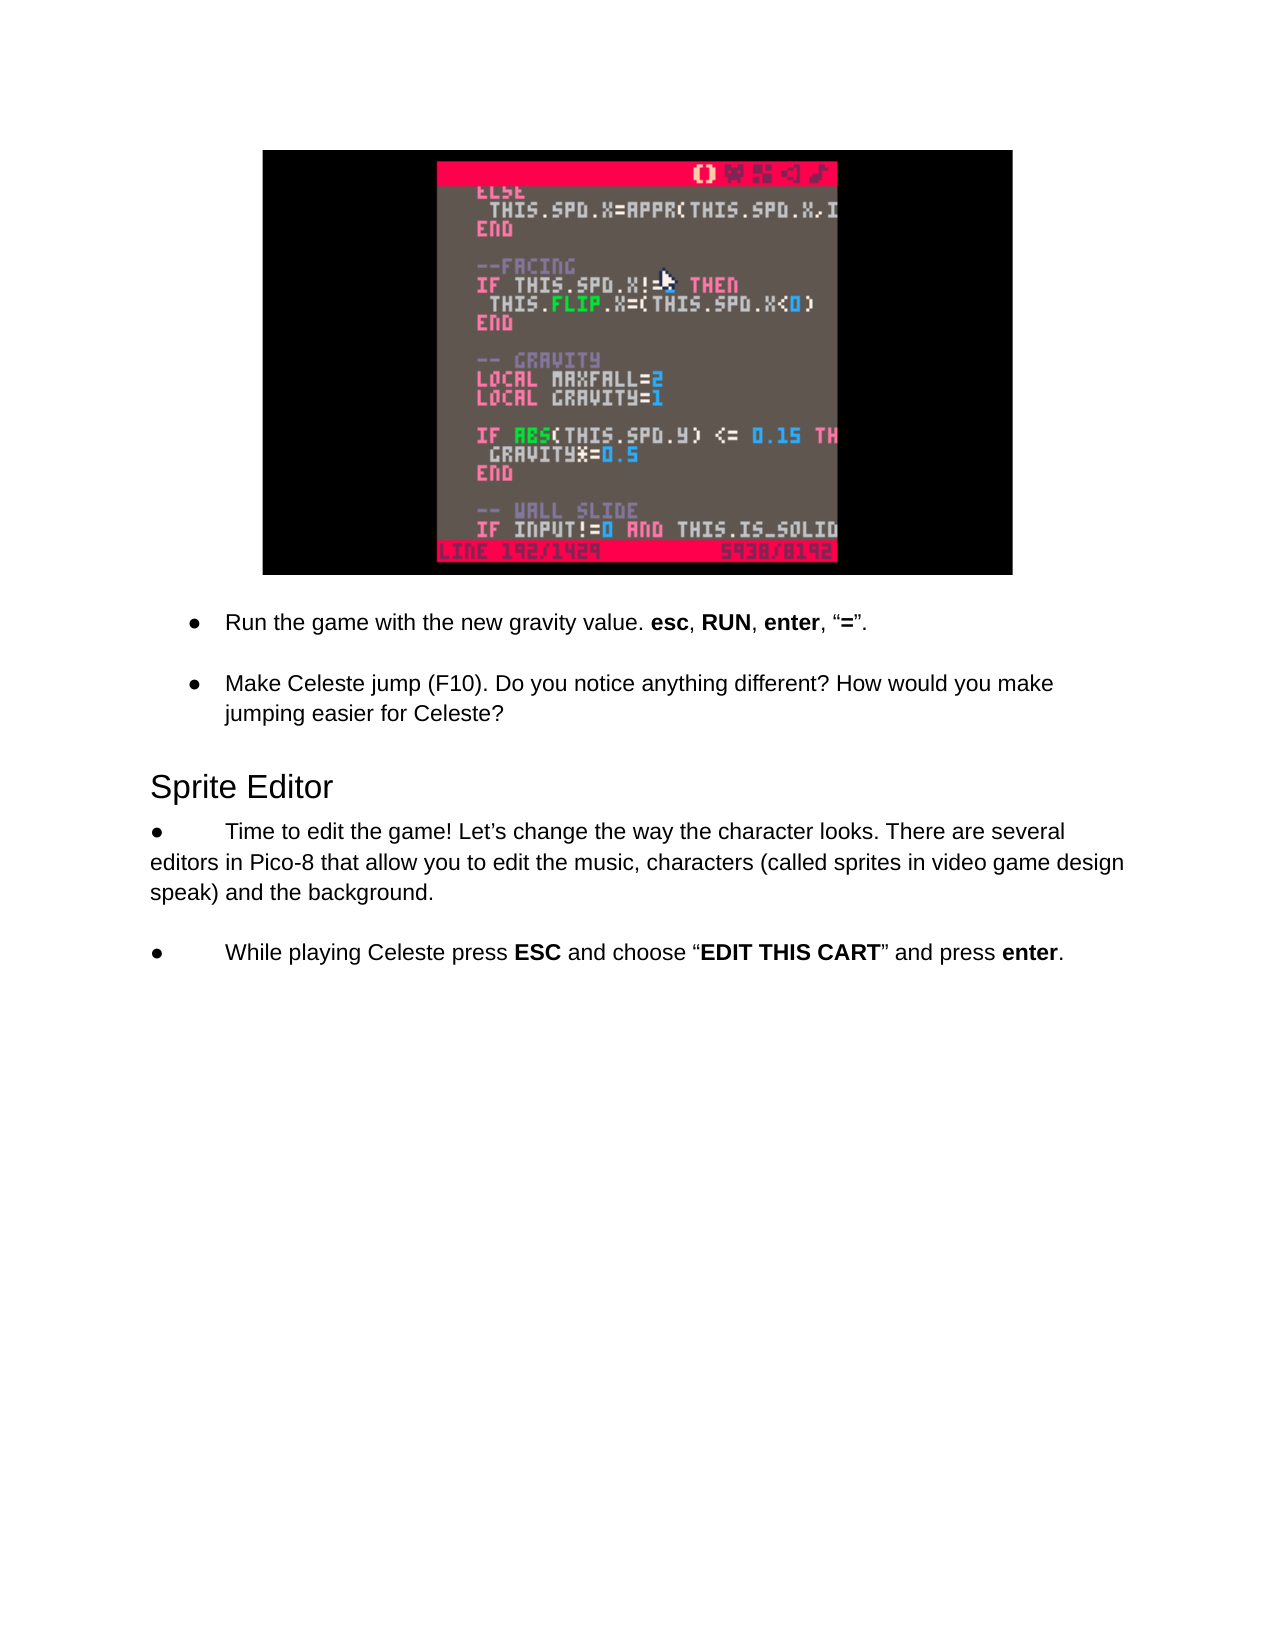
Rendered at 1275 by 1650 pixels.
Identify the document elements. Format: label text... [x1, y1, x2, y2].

picture [262, 150, 1013, 575]
list Run the game with the new gravity value. esc, RUN, enter, “=”. [187, 609, 1125, 635]
subtitle Sprite Editor [150, 767, 1125, 806]
list While playing Celeste press ESC and choose “EDIT THIS CART” and press enter. [150, 939, 1125, 966]
list Time to edit the game! Let’s change the way the character looks. There are several editors in Pico-8 that allow you to edit the music, characters (called sprites in video game design speak) and the background. [150, 818, 1125, 905]
list Make Celeste jump (F10). Do you notice anything different? How would you make jumping easier for Celeste? [187, 669, 1125, 726]
